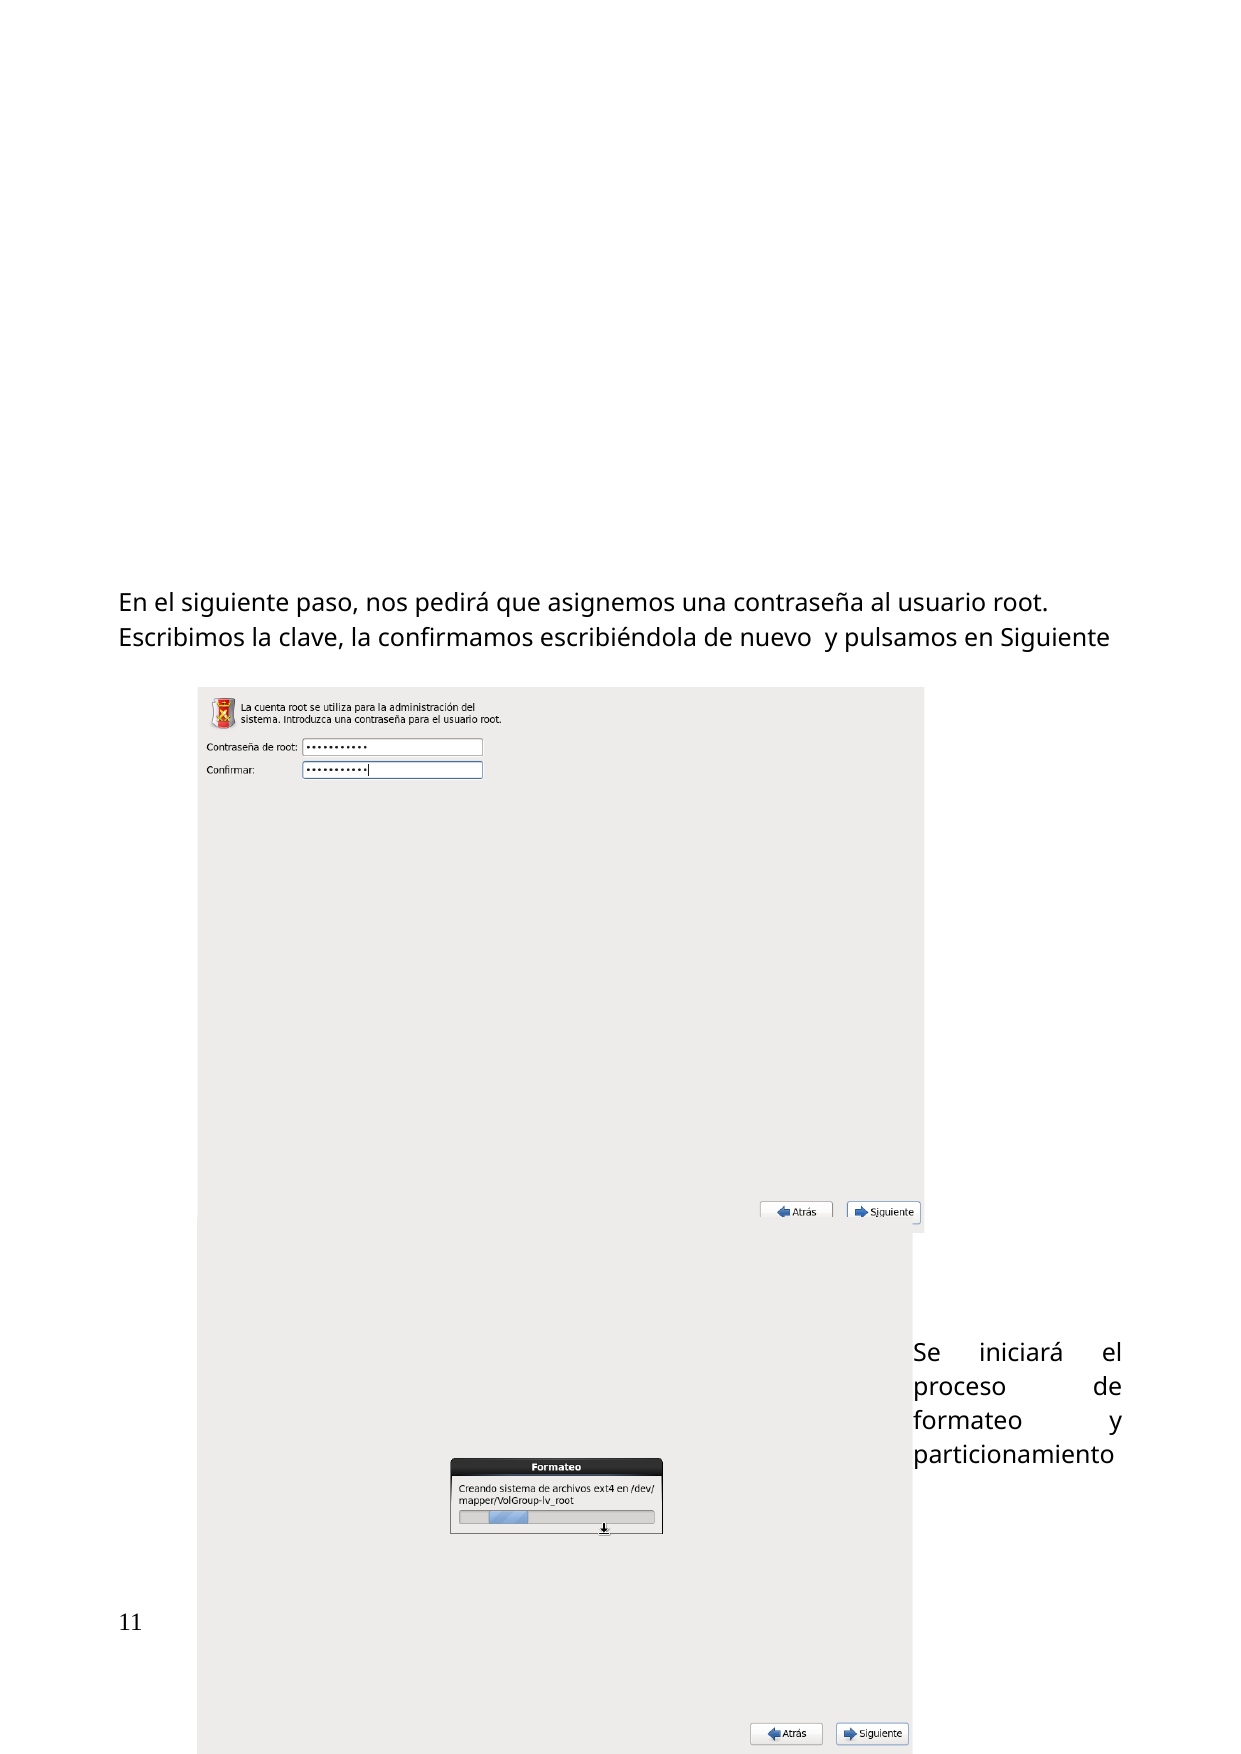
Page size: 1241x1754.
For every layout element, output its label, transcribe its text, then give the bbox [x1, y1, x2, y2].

text Escribimos la clave, la confirmamos escribiéndola de nuevo y pulsamos en Siguiente [118, 619, 1122, 653]
picture [197, 687, 925, 1754]
text Se iniciará el proceso de formateo y particionamiento [913, 1334, 1122, 1471]
text [118, 1334, 197, 1471]
text En el siguiente paso, nos pedirá que asignemos una contraseña al usuario root. [118, 585, 1122, 619]
